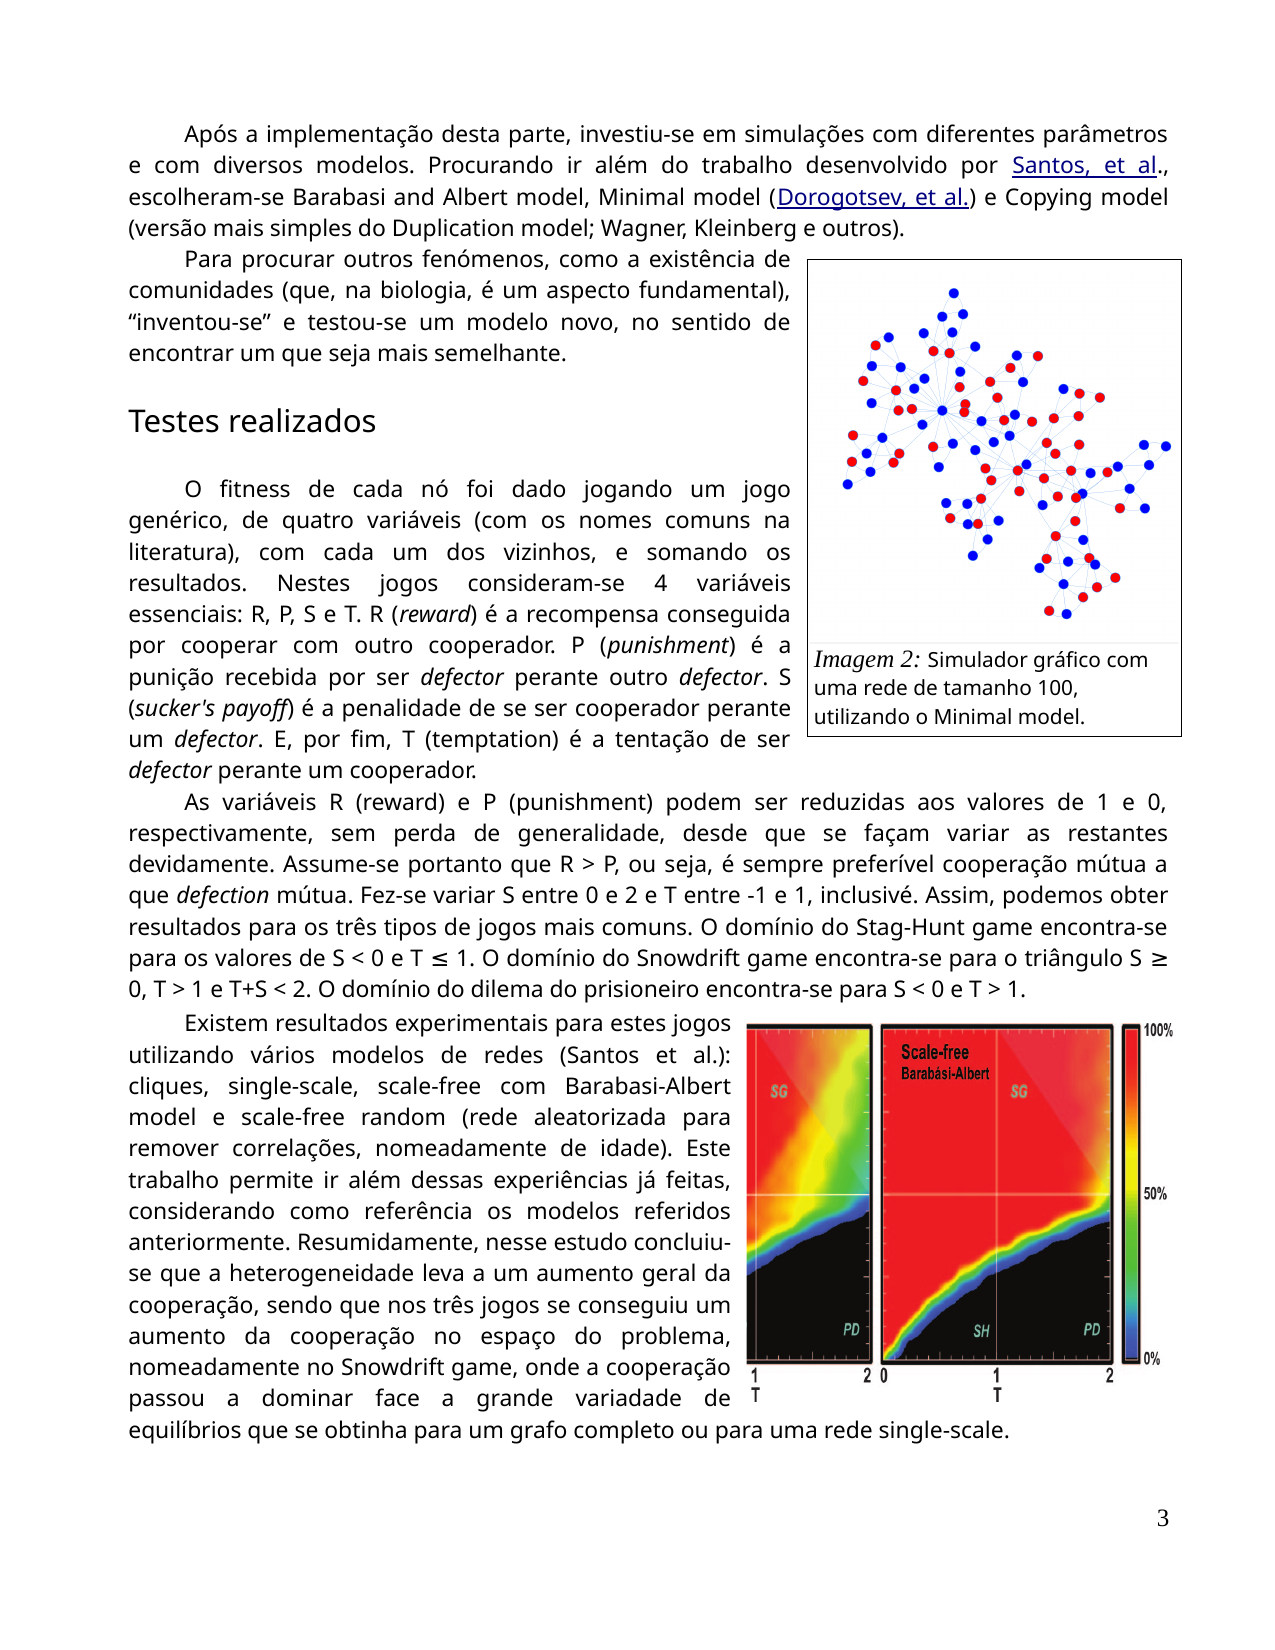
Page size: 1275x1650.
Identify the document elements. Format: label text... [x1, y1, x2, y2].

text Testes realizados [128, 399, 807, 442]
picture [746, 1023, 1173, 1402]
text Para procurar outros fenómenos, como a existência de comunidades (que, na biologia, é um aspecto fundamental), “inventou-se” e testou-se um modelo novo, no sentido de encontrar um que seja mais semelhante. [128, 243, 1169, 368]
text Imagem 2: Simulador gráfico com uma rede de tamanho 100, utilizando o Minimal model. [814, 644, 1175, 730]
picture [809, 271, 1179, 644]
text Após a implementação desta parte, investiu-se em simulações com diferentes parâmetros e com diversos modelos. Procurando ir além do trabalho desenvolvido por Santos, et al., escolheram-se Barabasi and Albert model, Minimal model (Dorogotsev, et al.) e Copying model (versão mais simples do Duplication model; Wagner, Kleinberg e outros). [128, 118, 1169, 243]
text [808, 260, 1181, 736]
text Existem resultados experimentais para estes jogos utilizando vários modelos de redes (Santos et al.): cliques, single-scale, scale-free com Barabasi-Albert model e scale-free random (rede aleatorizada para remover correlações, nomeadamente de idade). Este trabalho permite ir além dessas experiências já feitas, considerando como referência os modelos referidos anteriormente. Resumidamente, nesse estudo concluiu-se que a heterogeneidade leva a um aumento geral da cooperação, sendo que nos três jogos se conseguiu um aumento da cooperação no espaço do problema, nomeadamente no Snowdrift game, onde a cooperação passou a dominar face a grande variadade de equilíbrios que se obtinha para um grafo completo ou para uma rede single-scale. [128, 1004, 1169, 1445]
text O fitness de cada nó foi dado jogando um jogo genérico, de quatro variáveis (com os nomes comuns na literatura), com cada um dos vizinhos, e somando os resultados. Nestes jogos consideram-se 4 variáveis essenciais: R, P, S e T. R (reward) é a recompensa conseguida por cooperar com outro cooperador. P (punishment) é a punição recebida por ser defector perante outro defector. S (sucker's payoff) é a penalidade de se ser cooperador perante um defector. E, por fim, T (temptation) é a tentação de ser defector perante um cooperador. [128, 473, 1169, 786]
text As variáveis R (reward) e P (punishment) podem ser reduzidas aos valores de 1 e 0, respectivamente, sem perda de generalidade, desde que se façam variar as restantes devidamente. Assume-se portanto que R > P, ou seja, é sempre preferível cooperação mútua a que defection mútua. Fez-se variar S entre 0 e 2 e T entre -1 e 1, inclusivé. Assim, podemos obter resultados para os três tipos de jogos mais comuns. O domínio do Stag-Hunt game encontra-se para os valores de S < 0 e T ≤ 1. O domínio do Snowdrift game encontra-se para o triângulo S ≥ 0, T > 1 e T+S < 2. O domínio do dilema do prisioneiro encontra-se para S < 0 e T > 1. [128, 786, 1169, 1004]
